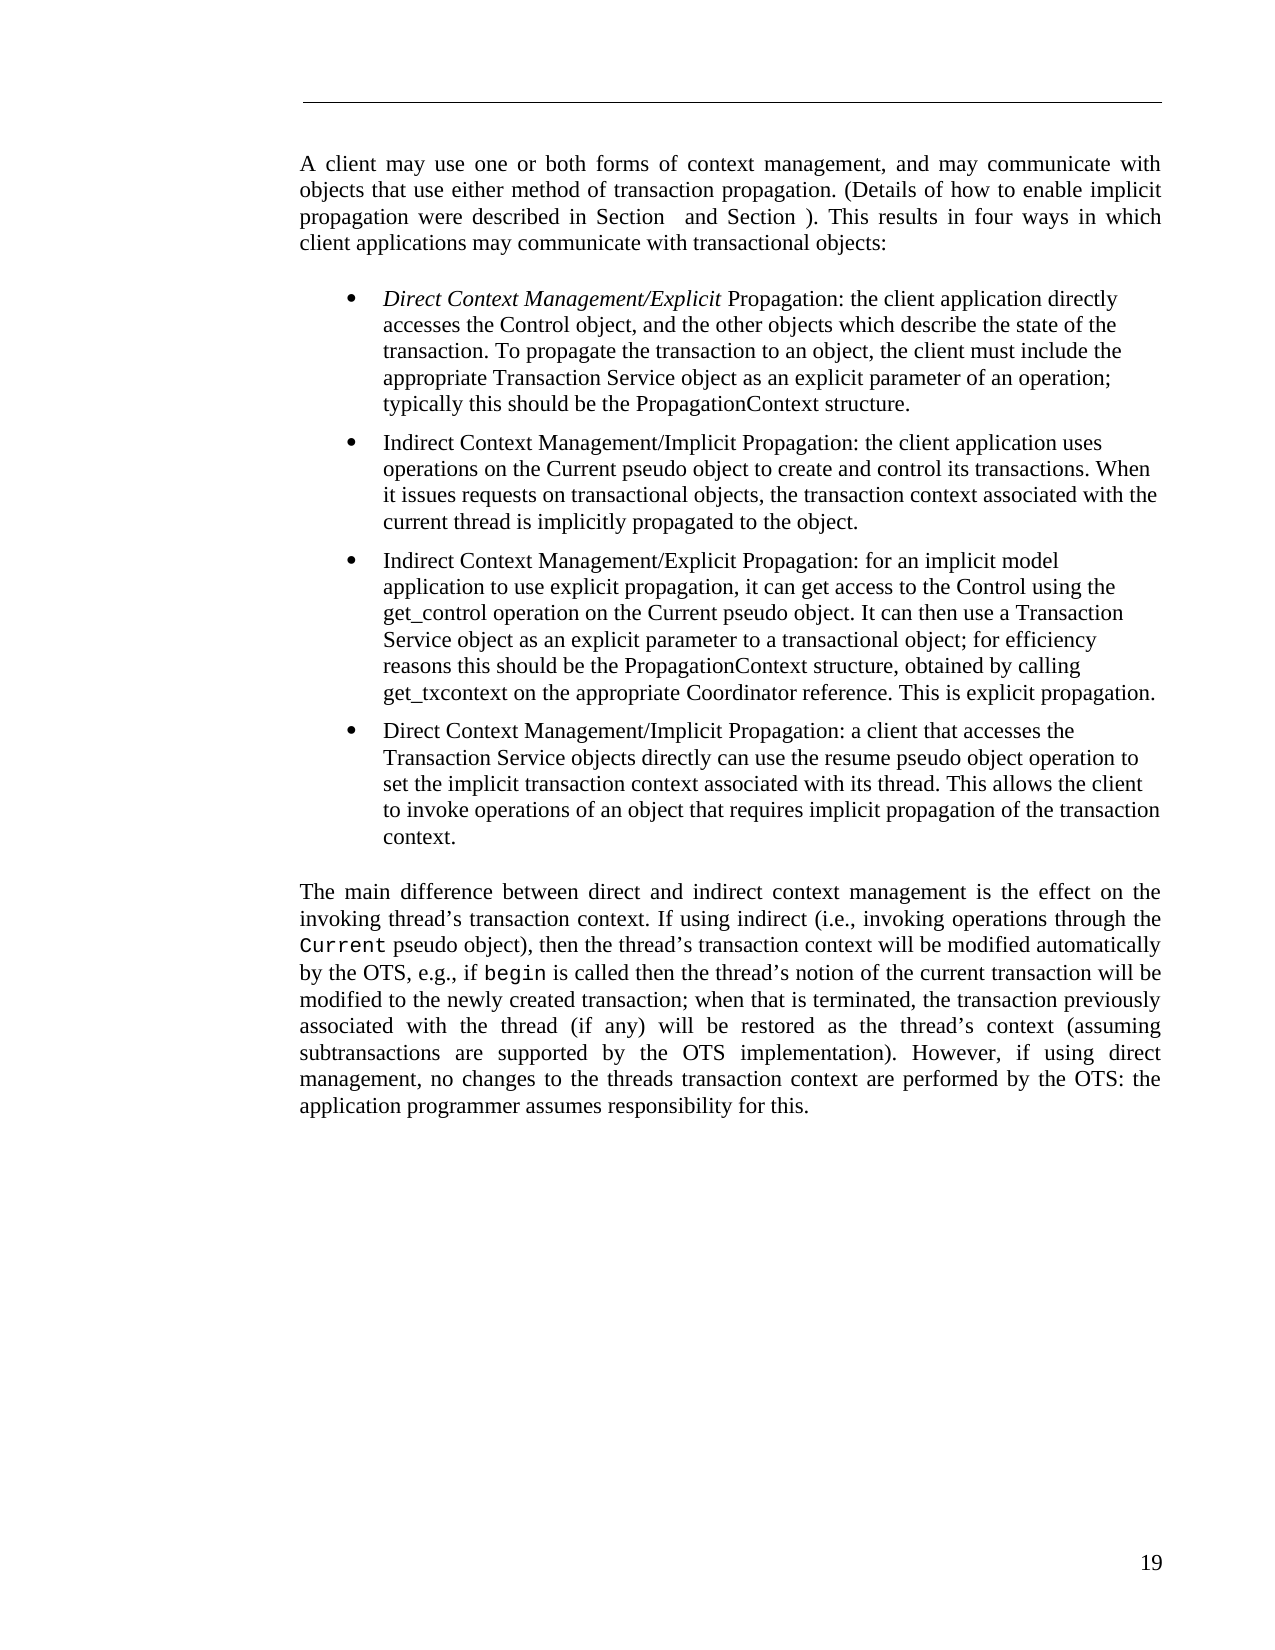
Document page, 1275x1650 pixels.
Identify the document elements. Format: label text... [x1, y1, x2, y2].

text The main difference between direct and indirect context management is the effect on the invoking thread’s transaction context. If using indirect (i.e., invoking operations through the Current pseudo object), then the thread’s transaction context will be modified automatically by the OTS, e.g., if begin is called then the thread’s notion of the current transaction will be modified to the newly created transaction; when that is terminated, the transaction previously associated with the thread (if any) will be restored as the thread’s context (assuming subtransactions are supported by the OTS implementation). However, if using direct management, no changes to the threads transaction context are performed by the OTS: the application programmer assumes responsibility for this. [299, 878, 1162, 1118]
list Indirect Context Management/Explicit Propagation: for an implicit model application to use explicit propagation, it can get access to the Control using the get_control operation on the Current pseudo object. It can then use a Transaction Service object as an explicit parameter to a transactional object; for efficiency reasons this should be the PropagationContext structure, obtained by calling get_txcontext on the appropriate Coordinator reference. This is explicit propagation. [347, 547, 1162, 705]
list Direct Context Management/Implicit Propagation: a client that accesses the Transaction Service objects directly can use the resume pseudo object operation to set the implicit transaction context associated with its thread. This allows the client to invoke operations of an object that requires implicit propagation of the transaction context. [347, 717, 1162, 849]
list Indirect Context Management/Implicit Propagation: the client application uses operations on the Current pseudo object to create and control its transactions. When it issues requests on transactional objects, the transaction context associated with the current thread is implicitly propagated to the object. [347, 429, 1162, 534]
list Direct Context Management/Explicit Propagation: the client application directly accesses the Control object, and the other objects which describe the state of the transaction. To propagate the transaction to an object, the client must include the appropriate Transaction Service object as an explicit parameter of an operation; typically this should be the PropagationContext structure. [347, 284, 1162, 416]
text A client may use one or both forms of context management, and may communicate with objects that use either method of transaction propagation. (Details of how to enable implicit propagation were described in Section and Section ). This results in four ways in which client applications may communicate with transactional objects: [299, 150, 1162, 255]
